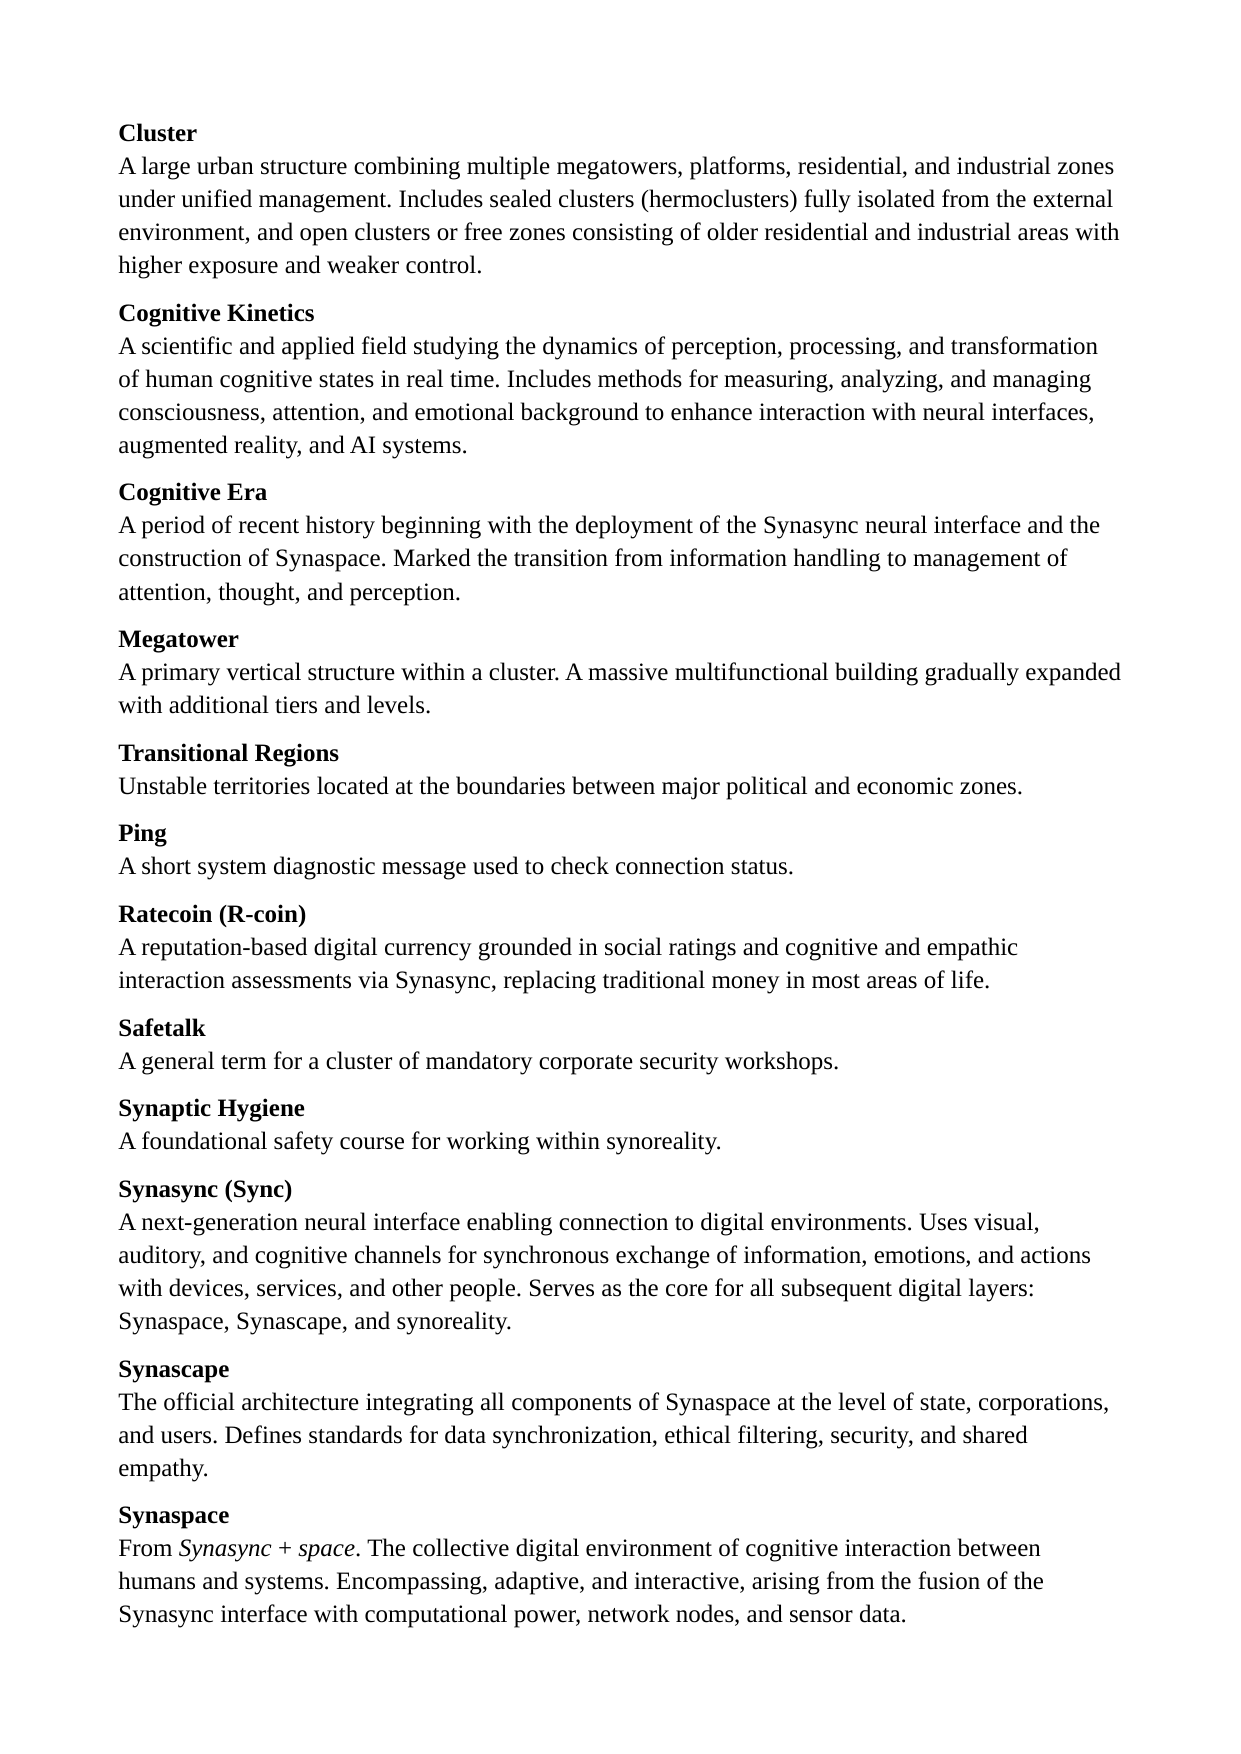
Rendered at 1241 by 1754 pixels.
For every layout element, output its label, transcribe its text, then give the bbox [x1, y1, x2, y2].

text Cognitive Kinetics A scientific and applied field studying the dynamics of perception, processing, and transformation of human cognitive states in real time. Includes methods for measuring, analyzing, and managing consciousness, attention, and emotional background to enhance interaction with neural interfaces, augmented reality, and AI systems. [118, 298, 1122, 459]
text Ping A short system diagnostic message used to check connection status. [118, 818, 1122, 880]
text Transitional Regions Unstable territories located at the boundaries between major political and economic zones. [118, 738, 1122, 799]
text Synaspace From Synasync + space. The collective digital environment of cognitive interaction between humans and systems. Encompassing, adaptive, and interactive, arising from the fusion of the Synasync interface with computational power, network nodes, and sensor data. [118, 1500, 1122, 1628]
text Safetalk A general term for a cluster of mandatory corporate security workshops. [118, 1013, 1122, 1074]
text Cluster A large urban structure combining multiple megatowers, platforms, residential, and industrial zones under unified management. Includes sealed clusters (hermoclusters) fully isolated from the external environment, and open clusters or free zones consisting of older residential and industrial areas with higher exposure and weaker control. [118, 118, 1122, 279]
text Synascape The official architecture integrating all components of Synaspace at the level of state, corporations, and users. Defines standards for data synchronization, ethical filtering, security, and shared empathy. [118, 1354, 1122, 1481]
text Synaptic Hygiene A foundational safety course for working within synoreality. [118, 1093, 1122, 1155]
text Cognitive Era A period of recent history beginning with the deployment of the Synasync neural interface and the construction of Synaspace. Marked the transition from information handling to management of attention, thought, and perception. [118, 477, 1122, 605]
text Ratecoin (R-coin) A reputation-based digital currency grounded in social ratings and cognitive and empathic interaction assessments via Synasync, replacing traditional money in most areas of life. [118, 899, 1122, 994]
text Megatower A primary vertical structure within a cluster. A massive multifunctional building gradually expanded with additional tiers and levels. [118, 624, 1122, 719]
text Synasync (Sync) A next-generation neural interface enabling connection to digital environments. Uses visual, auditory, and cognitive channels for synchronous exchange of information, emotions, and actions with devices, services, and other people. Serves as the core for all subsequent digital layers: Synaspace, Synascape, and synoreality. [118, 1174, 1122, 1335]
